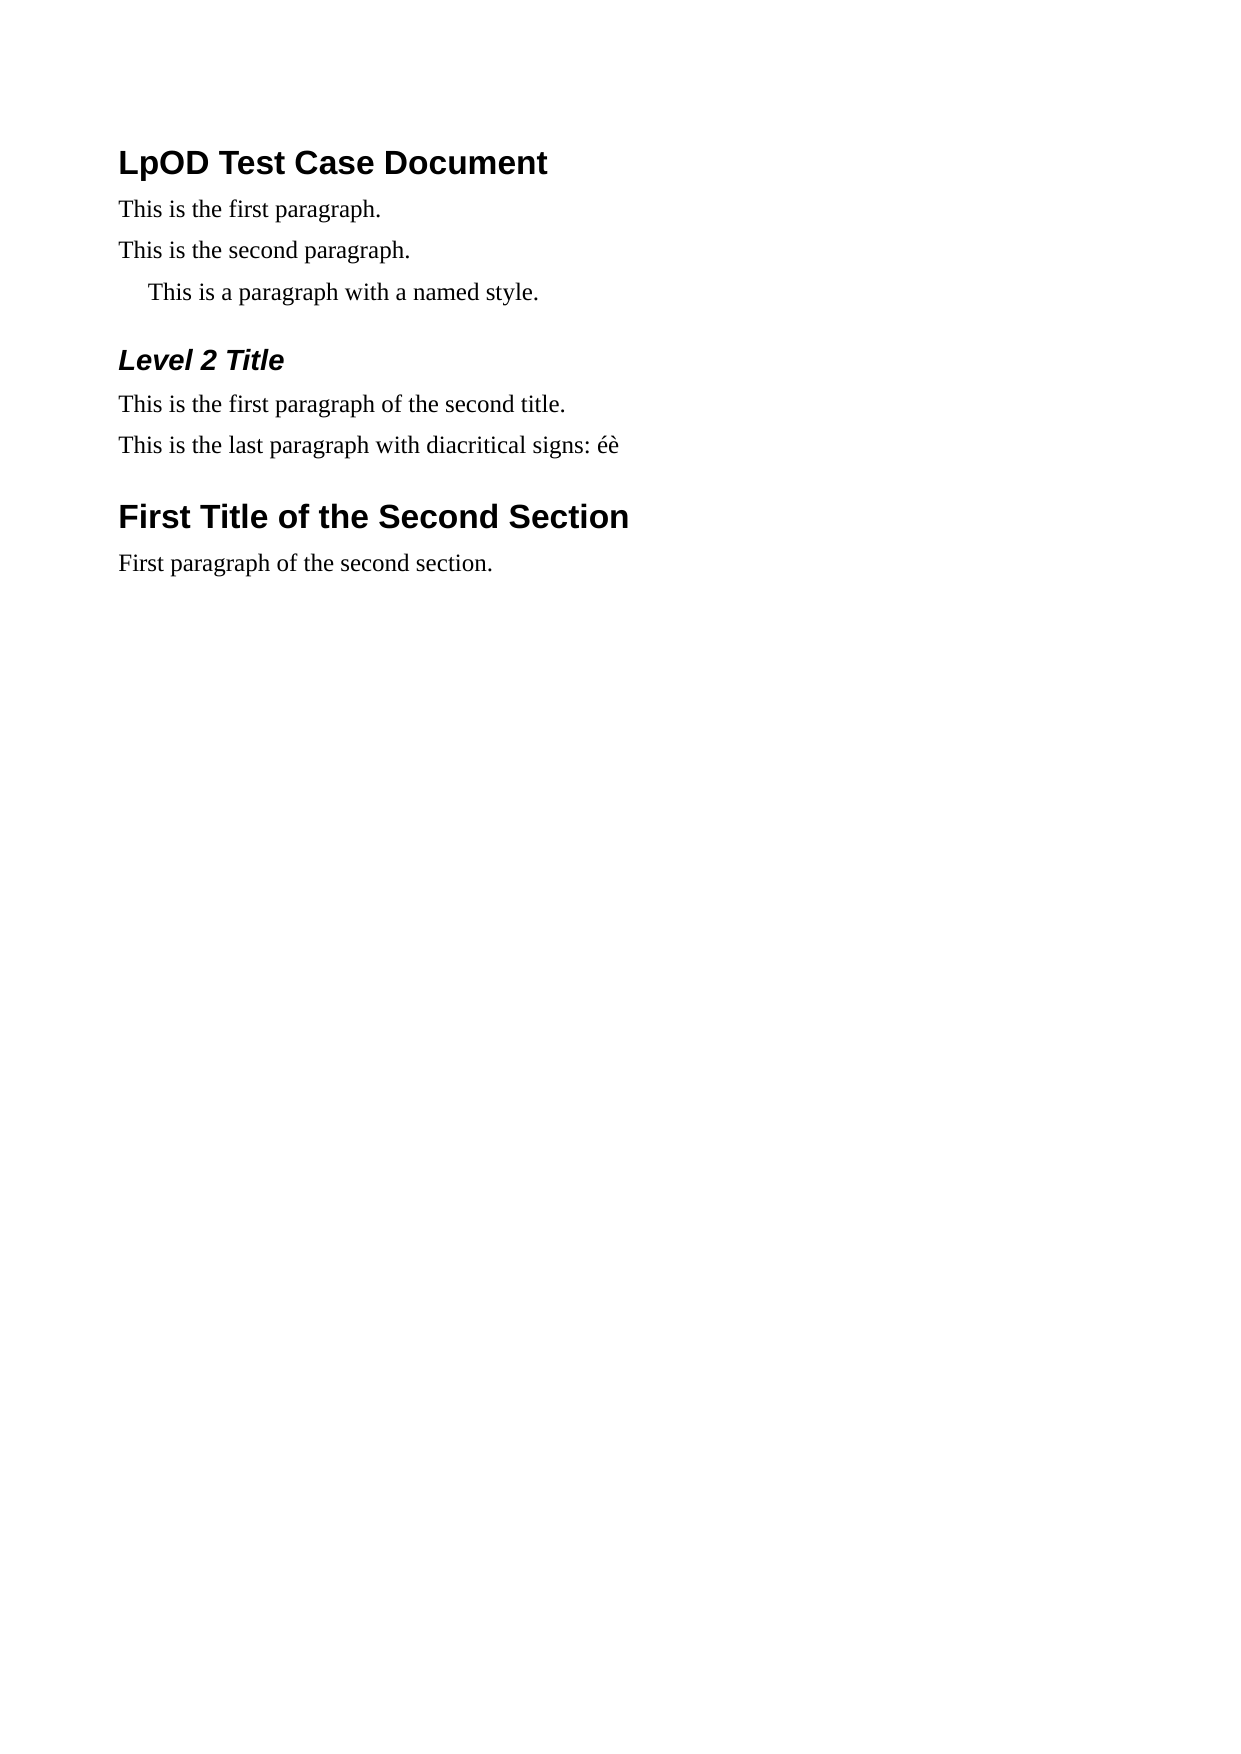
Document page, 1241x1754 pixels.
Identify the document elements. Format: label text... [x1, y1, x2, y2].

subtitle LpOD Test Case Document [118, 143, 1122, 182]
text First paragraph of the second section. [118, 548, 1122, 576]
text This is the last paragraph with diacritical signs: éè [118, 430, 1122, 459]
subtitle Level 2 Title [118, 343, 1122, 377]
subtitle First Title of the Second Section [118, 497, 1122, 535]
text This is a paragraph with a named style. [148, 277, 1122, 306]
text This is the second paragraph. [118, 236, 1122, 264]
text This is the first paragraph. [118, 194, 1122, 223]
text This is the first paragraph of the second title. [118, 389, 1122, 418]
